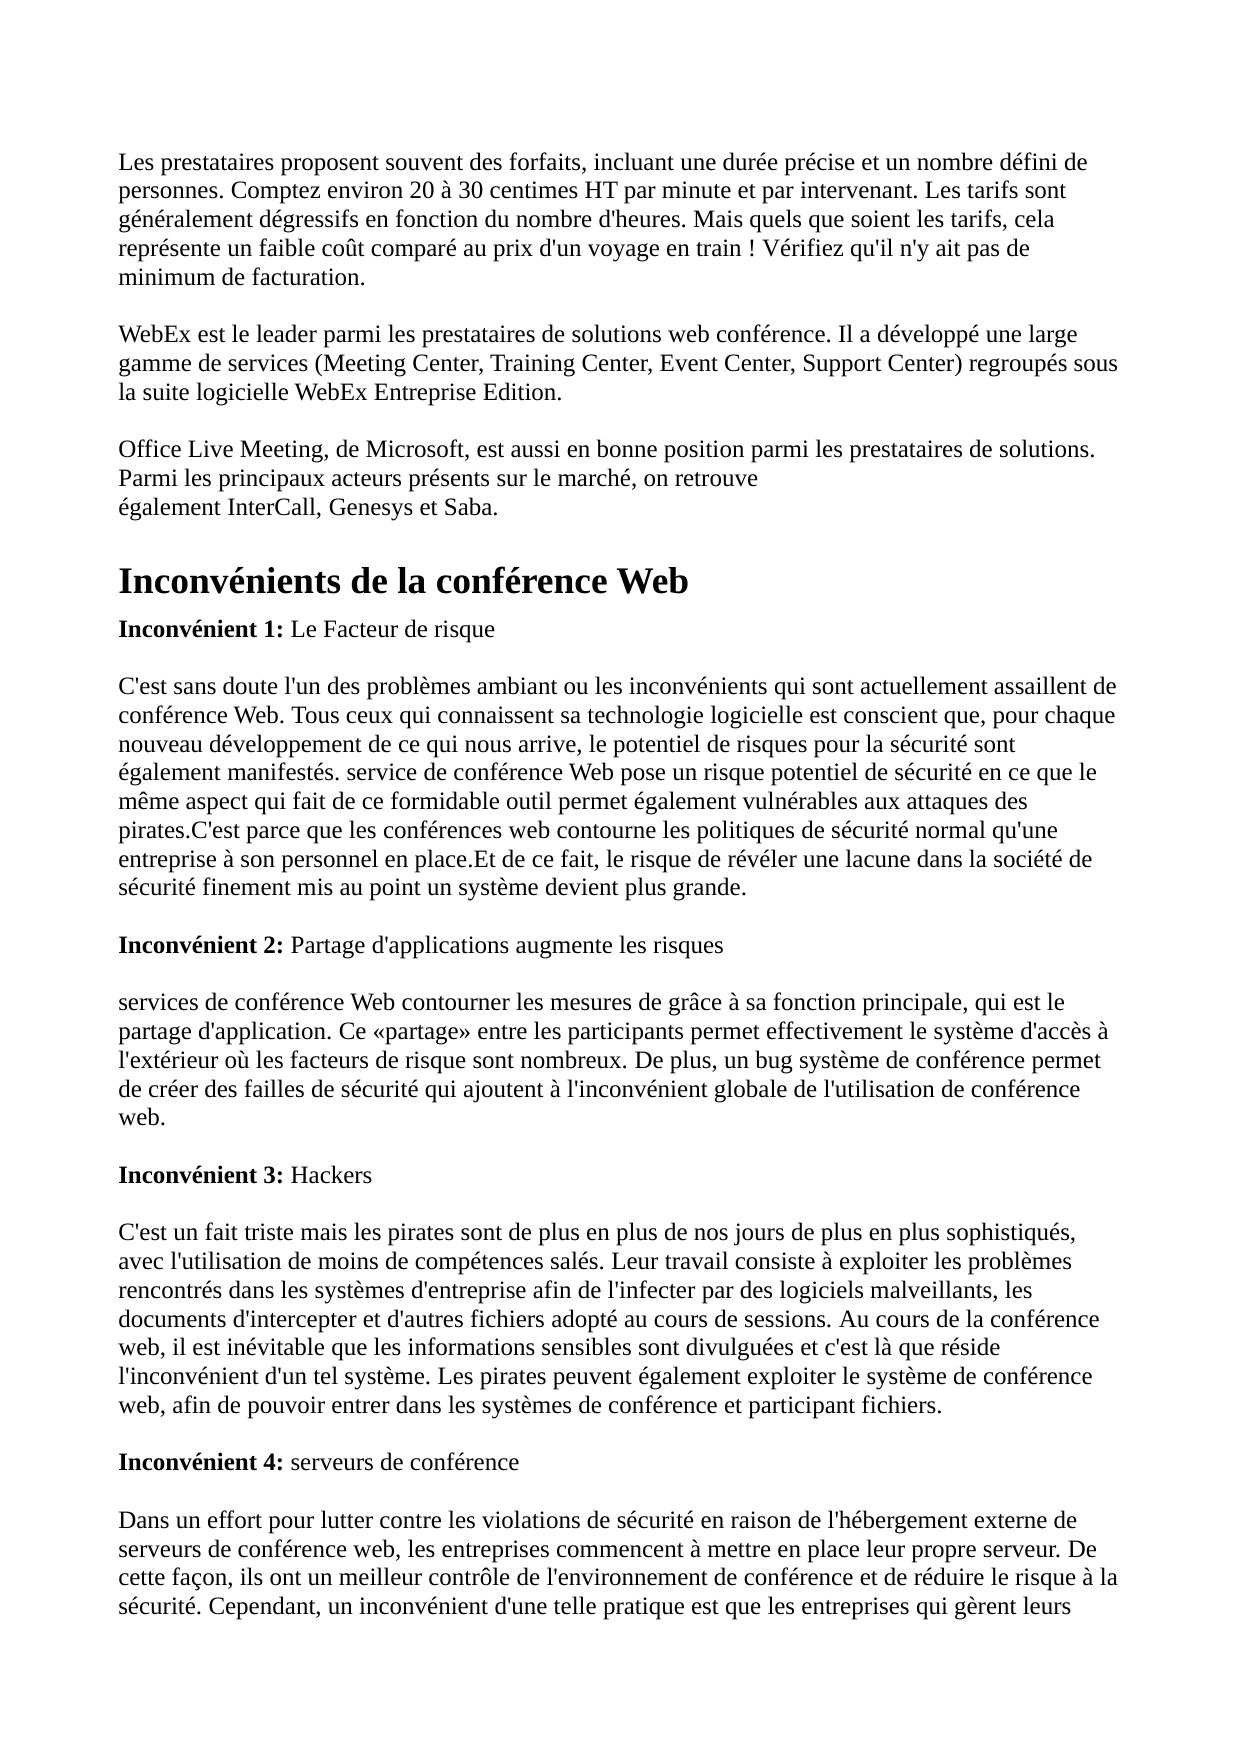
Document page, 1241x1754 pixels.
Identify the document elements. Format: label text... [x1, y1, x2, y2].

text Les prestataires proposent souvent des forfaits, incluant une durée précise et un nombre défini de personnes. Comptez environ 20 à 30 centimes HT par minute et par intervenant. Les tarifs sont généralement dégressifs en fonction du nombre d'heures. Mais quels que soient les tarifs, cela représente un faible coût comparé au prix d'un voyage en train ! Vérifiez qu'il n'y ait pas de minimum de facturation. WebEx est le leader parmi les prestataires de solutions web conférence. Il a développé une large gamme de services (Meeting Center, Training Center, Event Center, Support Center) regroupés sous la suite logicielle WebEx Entreprise Edition. Office Live Meeting, de Microsoft, est aussi en bonne position parmi les prestataires de solutions. Parmi les principaux acteurs présents sur le marché, on retrouve également InterCall, Genesys et Saba. [118, 118, 1122, 521]
subtitle Inconvénients de la conférence Web [118, 558, 1122, 601]
text Inconvénient 1: Le Facteur de risque C'est sans doute l'un des problèmes ambiant ou les inconvénients qui sont actuellement assaillent de conférence Web. Tous ceux qui connaissent sa technologie logicielle est conscient que, pour chaque nouveau développement de ce qui nous arrive, le potentiel de risques pour la sécurité sont également manifestés. service de conférence Web pose un risque potentiel de sécurité en ce que le même aspect qui fait de ce formidable outil permet également vulnérables aux attaques des pirates.C'est parce que les conférences web contourne les politiques de sécurité normal qu'une entreprise à son personnel en place.Et de ce fait, le risque de révéler une lacune dans la société de sécurité finement mis au point un système devient plus grande. Inconvénient 2: Partage d'applications augmente les risques services de conférence Web contourner les mesures de grâce à sa fonction principale, qui est le partage d'application. Ce «partage» entre les participants permet effectivement le système d'accès à l'extérieur où les facteurs de risque sont nombreux. De plus, un bug système de conférence permet de créer des failles de sécurité qui ajoutent à l'inconvénient globale de l'utilisation de conférence web. Inconvénient 3: Hackers C'est un fait triste mais les pirates sont de plus en plus de nos jours de plus en plus sophistiqués, avec l'utilisation de moins de compétences salés. Leur travail consiste à exploiter les problèmes rencontrés dans les systèmes d'entreprise afin de l'infecter par des logiciels malveillants, les documents d'intercepter et d'autres fichiers adopté au cours de sessions. Au cours de la conférence web, il est inévitable que les informations sensibles sont divulguées et c'est là que réside l'inconvénient d'un tel système. Les pirates peuvent également exploiter le système de conférence web, afin de pouvoir entrer dans les systèmes de conférence et participant fichiers. Inconvénient 4: serveurs de conférence Dans un effort pour lutter contre les violations de sécurité en raison de l'hébergement externe de serveurs de conférence web, les entreprises commencent à mettre en place leur propre serveur. De cette façon, ils ont un meilleur contrôle de l'environnement de conférence et de réduire le risque à la sécurité. Cependant, un inconvénient d'une telle pratique est que les entreprises qui gèrent leurs [118, 614, 1122, 1620]
